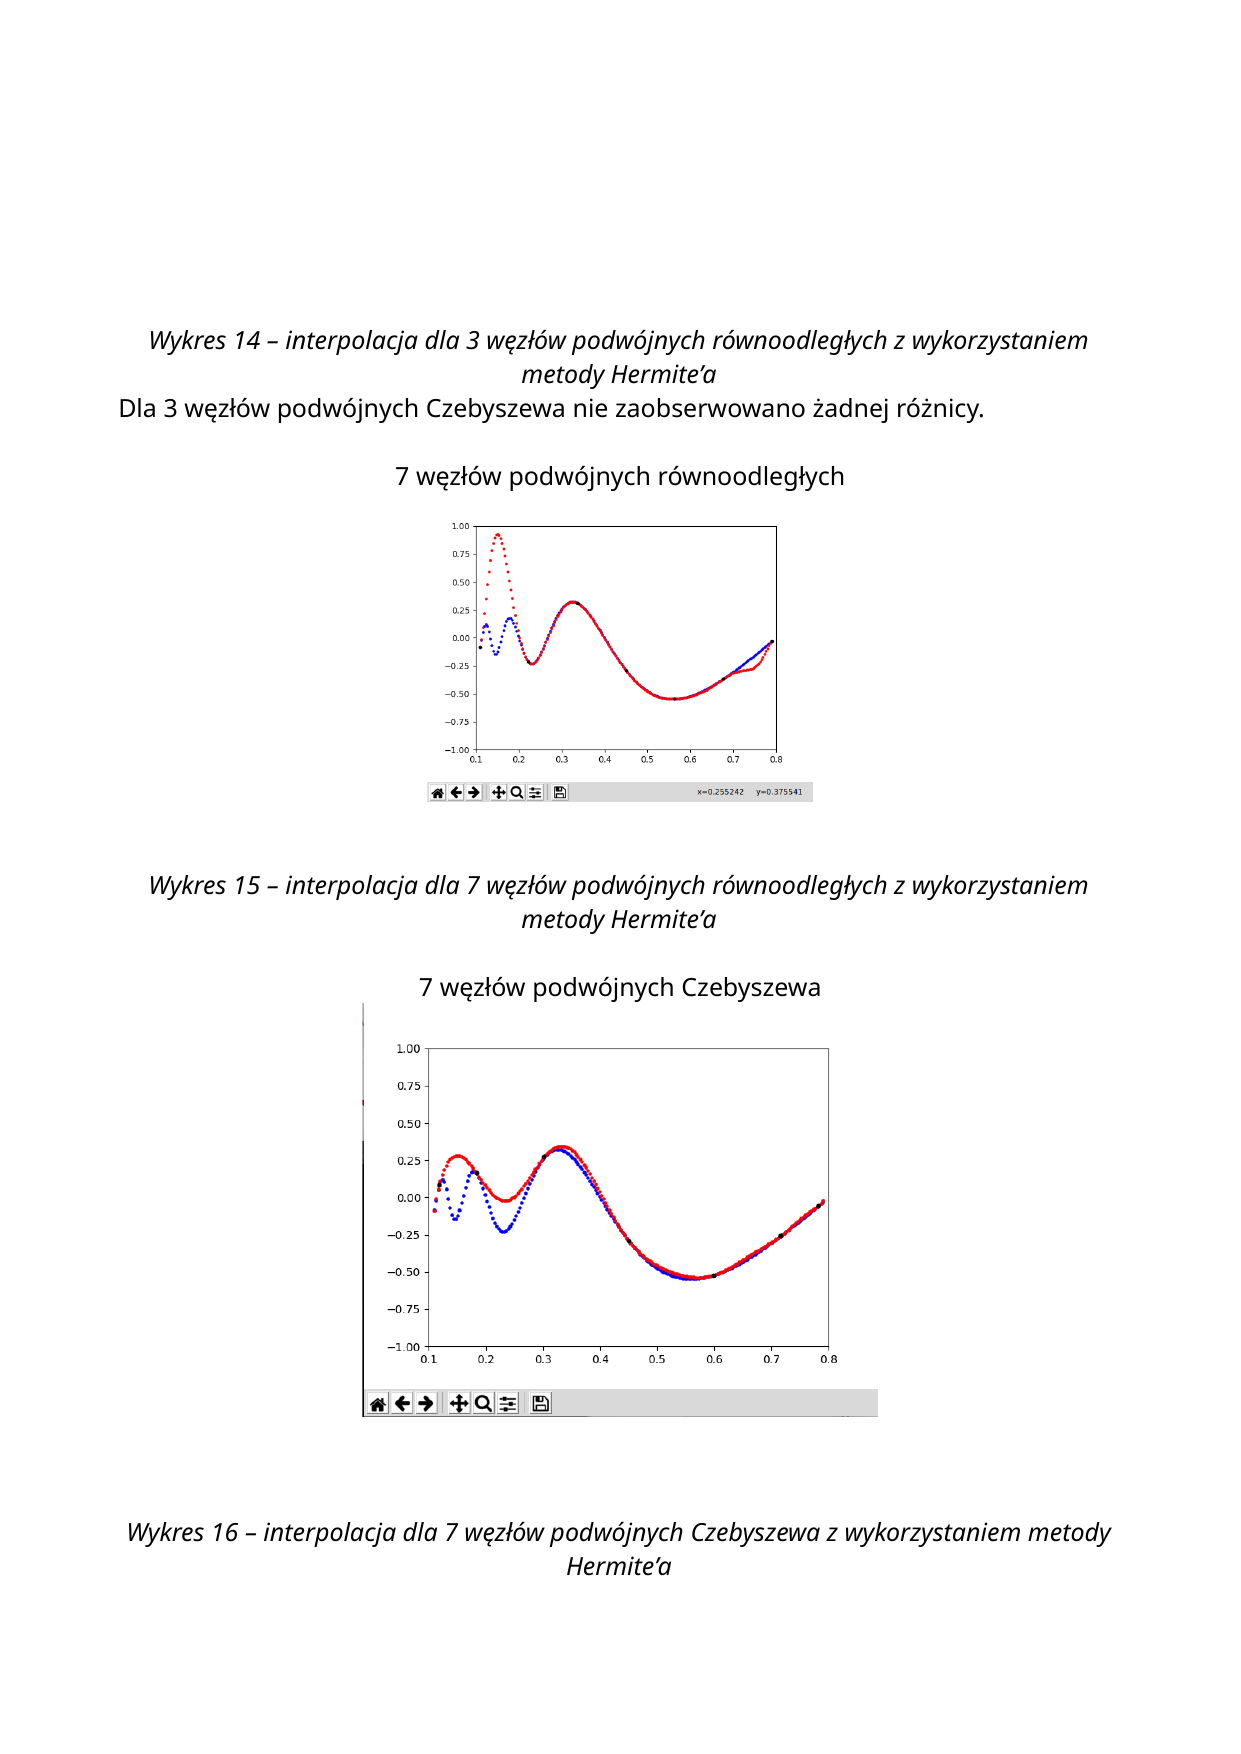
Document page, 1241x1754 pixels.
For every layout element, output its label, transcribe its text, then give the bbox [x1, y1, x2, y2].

picture [427, 492, 813, 802]
picture [362, 1003, 878, 1417]
text 7 węzłów podwójnych Czebyszewa [118, 970, 1122, 1004]
text Dla 3 węzłów podwójnych Czebyszewa nie zaobserwowano żadnej różnicy. [118, 391, 1122, 425]
text 7 węzłów podwójnych równoodległych [118, 459, 1122, 493]
text Wykres 15 – interpolacja dla 7 węzłów podwójnych równoodległych z wykorzystaniem metody Hermite’a [118, 867, 1122, 936]
text Wykres 16 – interpolacja dla 7 węzłów podwójnych Czebyszewa z wykorzystaniem metody Hermite’a [118, 1515, 1122, 1583]
text Wykres 14 – interpolacja dla 3 węzłów podwójnych równoodległych z wykorzystaniem metody Hermite’a [118, 322, 1122, 391]
